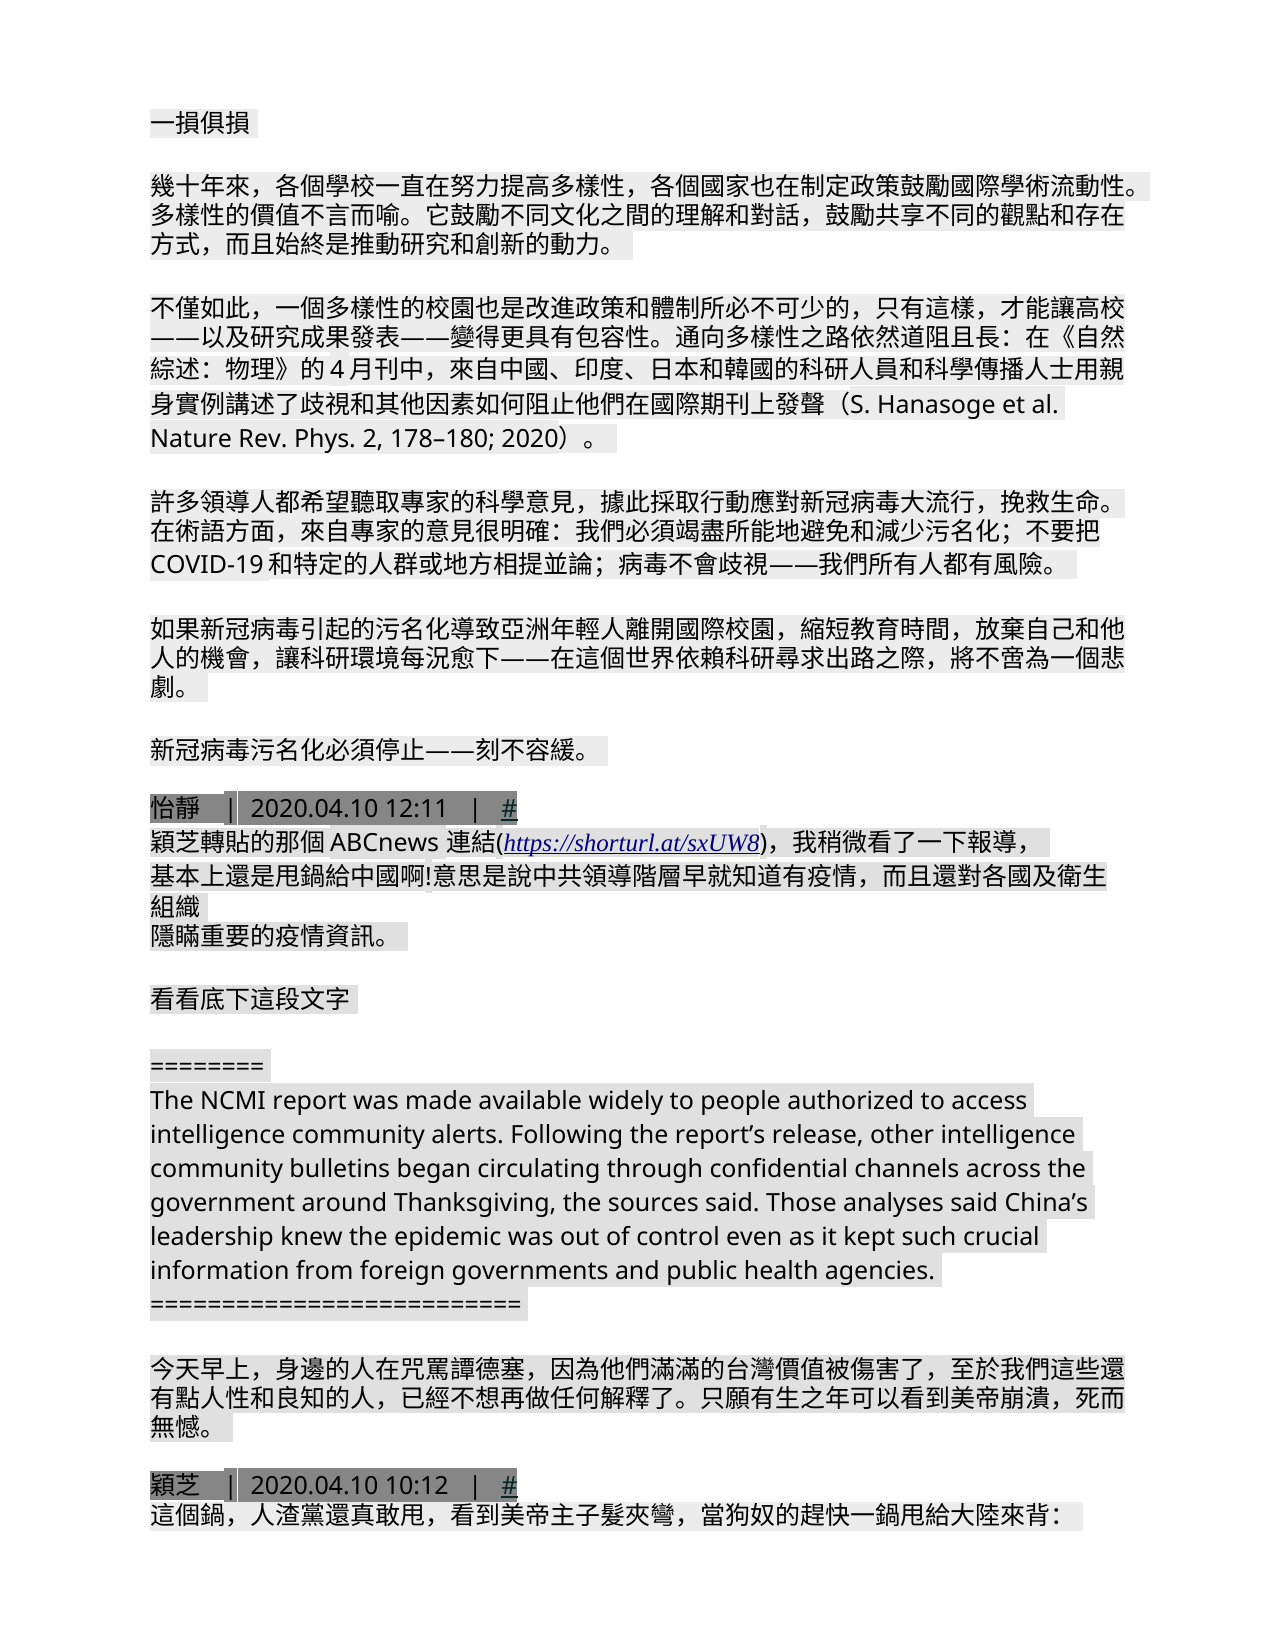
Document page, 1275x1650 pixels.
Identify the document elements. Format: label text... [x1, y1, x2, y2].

text 穎芝 | 2020.04.10 10:12 | # [150, 1467, 1125, 1502]
text 穎芝轉貼的那個ABCnews 連結(https://shorturl.at/sxUW8)，我稍微看了一下報導， 基本上還是甩鍋給中國啊!意思是說中共領導階層早就知道有疫情，而且還對各國及衛生組織 隱瞞重要的疫情資訊。 看看底下這段文字 ======== The NCMI report was made available widely to people authorized to access intelligence community alerts. Following the report’s release, other intelligence community bulletins began circulating through confidential channels across the government around Thanksgiving, the sources said. Those analyses said China’s leadership knew the epidemic was out of control even as it kept such crucial information from foreign governments and public health agencies. ========================== 今天早上，身邊的人在咒罵譚德塞，因為他們滿滿的台灣價值被傷害了，至於我們這些還有點人性和良知的人，已經不想再做任何解釋了。只願有生之年可以看到美帝崩潰，死而無憾。 [150, 825, 1125, 1442]
text 怡靜 | 2020.04.10 12:11 | # [150, 791, 1125, 825]
text 這個鍋，人渣黨還真敢甩，看到美帝主子髮夾彎，當狗奴的趕快一鍋甩給大陸來背： [150, 1502, 1125, 1565]
text 《自然》雜誌已用社論為自己當初把病毒名稱與武漢聯繫在一起的做法道歉，台灣政府還要一再錯下去嗎？ === 停止新冠病毒的污名化---新冠病毒大流行之際，令人震驚的種族主義和歧視甚囂塵上，尤其是針對亞洲人的歧視。教育和科研將為此付出代價。 Nature自然科研： https://www.weibo.com/ttarticle/p/show?id=2309404491786025304230 原文： https://www.nature.com/articles/d41586-020-01009-0 今年2月，世衛組織宣佈將新型冠狀病毒引起的疾病命名為“COVID-19”，這一名字很快便被傳播公共衛生信息的大小組織採用。世衛組織在提出這個命名的時候，委婉地提醒了一下曾經在新聞報導中錯誤地將新冠病毒與武漢和中國關聯在一起的人和組織，包括《自然》。我們當初的做法確實有誤，我們願為此承擔責任並道歉。 多年來，人們經常會將病毒性疾病與疫情首先暴發的地區、地點或區域關聯在一起，比如中東呼吸綜合徵（Middle East respiratory syndrome）或寨卡病毒——以烏干達的一片森林命名。但是，世衛組織在2015年發佈指引，要求停止這種做法，以減少污名化和惡劣影響，比如對所涉區域或當地民眾的恐懼或憤怒之情。指引中強調，病毒會感染所有人類：一旦發生疫情，所有人都有風險，無論他們是誰，無論他們來自哪裡。 但是，在各國努力控制新冠病毒傳播之際，少數政客卻依然抱守舊辭不放。美國總統特朗普一再將新冠病毒與中國關聯在一起，巴西總統博索納羅之子、巴西眾議員愛德華多稱新冠肺炎疫情是“中國的錯”。其他地區的政客，包括英國在內，也在說中國應為此負責。 執意將一種病毒及其所致疾病與某個地方關聯在一起，是一種不負責任的行為，需要立即停止。傳染病流行病學家Adam Kucharski在他2月出版的應時之作《傳染的規則》（The Rules of Contagion）中這樣提醒我們：歷史表明，大流行會導致一些群體被污名化，這就是為什麼我們所有人都要謹言慎行。如果存有疑問，可以徵求他人意見，但無論如何，一定要落到實實在在的證據上。 種族主義攻擊 做不到這一點會造成嚴重後果。顯而易見的是，自從新冠肺炎疫情暴發以來，世界各地的亞裔成為了種族主義攻擊的對象，產生了難以計數的人力代價，包括對他們身心健康和謀生方式造成的損失。執法機構表示正在重點調查仇恨犯罪，但是這些行動對於一些人來說可能為時已晚——包括70多萬在海外學習的中國本科生、碩士生和博士生中的大部分人。中國留學生主要集中在澳大利亞、英國和美國，許多學生在學校關閉後已經陸續返回中國，但是也有許多沒有回國。關於是否要回國，這些學生左右為難：一方面害怕繼續遭受種族歧視，一方面擔心未來學業的不確定性，加上國際航班的恢復時間也未知。 這些年輕學子的學業被打斷，失去了剛剛建立的關係和機會；而損失來自中國和亞洲其他國家的學生，也會給高校院所帶來令人擔憂的深遠影響。它意味著受影響國家的高校將面臨多樣性的下降——這在幾代人中從未發生過。 一損俱損 幾十年來，各個學校一直在努力提高多樣性，各個國家也在制定政策鼓勵國際學術流動性。多樣性的價值不言而喻。它鼓勵不同文化之間的理解和對話，鼓勵共享不同的觀點和存在方式，而且始終是推動研究和創新的動力。 不僅如此，一個多樣性的校園也是改進政策和體制所必不可少的，只有這樣，才能讓高校——以及研究成果發表——變得更具有包容性。通向多樣性之路依然道阻且長：在《自然綜述：物理》的4月刊中，來自中國、印度、日本和韓國的科研人員和科學傳播人士用親身實例講述了歧視和其他因素如何阻止他們在國際期刊上發聲（S. Hanasoge et al. Nature Rev. Phys. 2, 178–180; 2020）。 許多領導人都希望聽取專家的科學意見，據此採取行動應對新冠病毒大流行，挽救生命。在術語方面，來自專家的意見很明確：我們必須竭盡所能地避免和減少污名化；不要把COVID-19和特定的人群或地方相提並論；病毒不會歧視——我們所有人都有風險。 如果新冠病毒引起的污名化導致亞洲年輕人離開國際校園，縮短教育時間，放棄自己和他人的機會，讓科研環境每況愈下——在這個世界依賴科研尋求出路之際，將不啻為一個悲劇。 新冠病毒污名化必須停止——刻不容緩。 [150, 75, 1125, 766]
